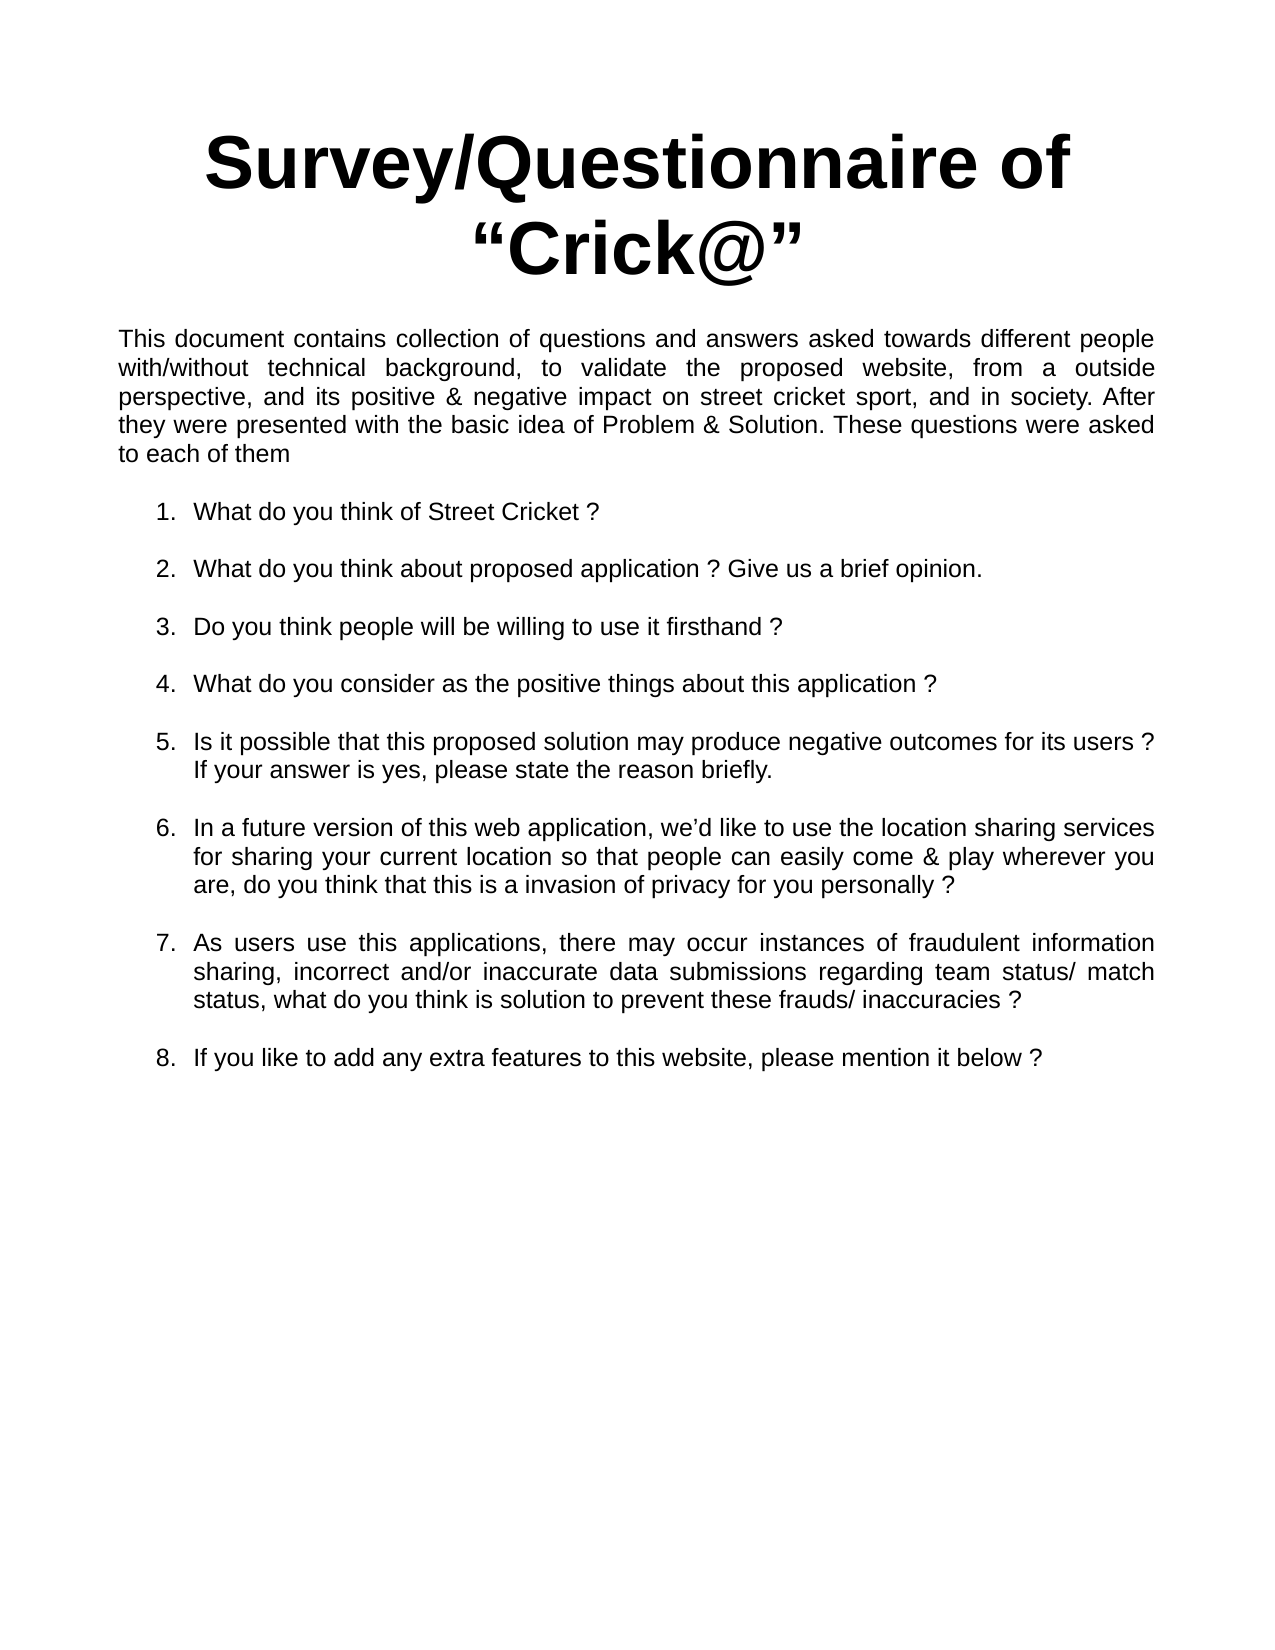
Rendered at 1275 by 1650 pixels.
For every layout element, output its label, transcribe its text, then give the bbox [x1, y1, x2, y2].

list In a future version of this web application, we’d like to use the location sharing services for sharing your current location so that people can easily come & play wherever you are, do you think that this is a invasion of privacy for you personally ? [156, 813, 1157, 899]
list Is it possible that this proposed solution may produce negative outcomes for its users ? If your answer is yes, please state the reason briefly. [156, 727, 1157, 784]
list If you like to add any extra features to this website, please mention it below ? [156, 1043, 1157, 1072]
text Survey/Questionnaire of “Crick@” [118, 118, 1157, 291]
list Do you think people will be willing to use it firsthand ? [156, 612, 1157, 640]
list What do you think of Street Cricket ? [156, 497, 1157, 525]
text This document contains collection of questions and answers asked towards different people with/without technical background, to validate the proposed website, from a outside perspective, and its positive & negative impact on street cricket sport, and in society. After they were presented with the basic idea of Problem & Solution. These questions were asked to each of them [118, 324, 1157, 468]
list What do you think about proposed application ? Give us a brief opinion. [156, 554, 1157, 583]
list What do you consider as the positive things about this application ? [156, 669, 1157, 698]
list As users use this applications, there may occur instances of fraudulent information sharing, incorrect and/or inaccurate data submissions regarding team status/ match status, what do you think is solution to prevent these frauds/ inaccuracies ? [156, 928, 1157, 1014]
